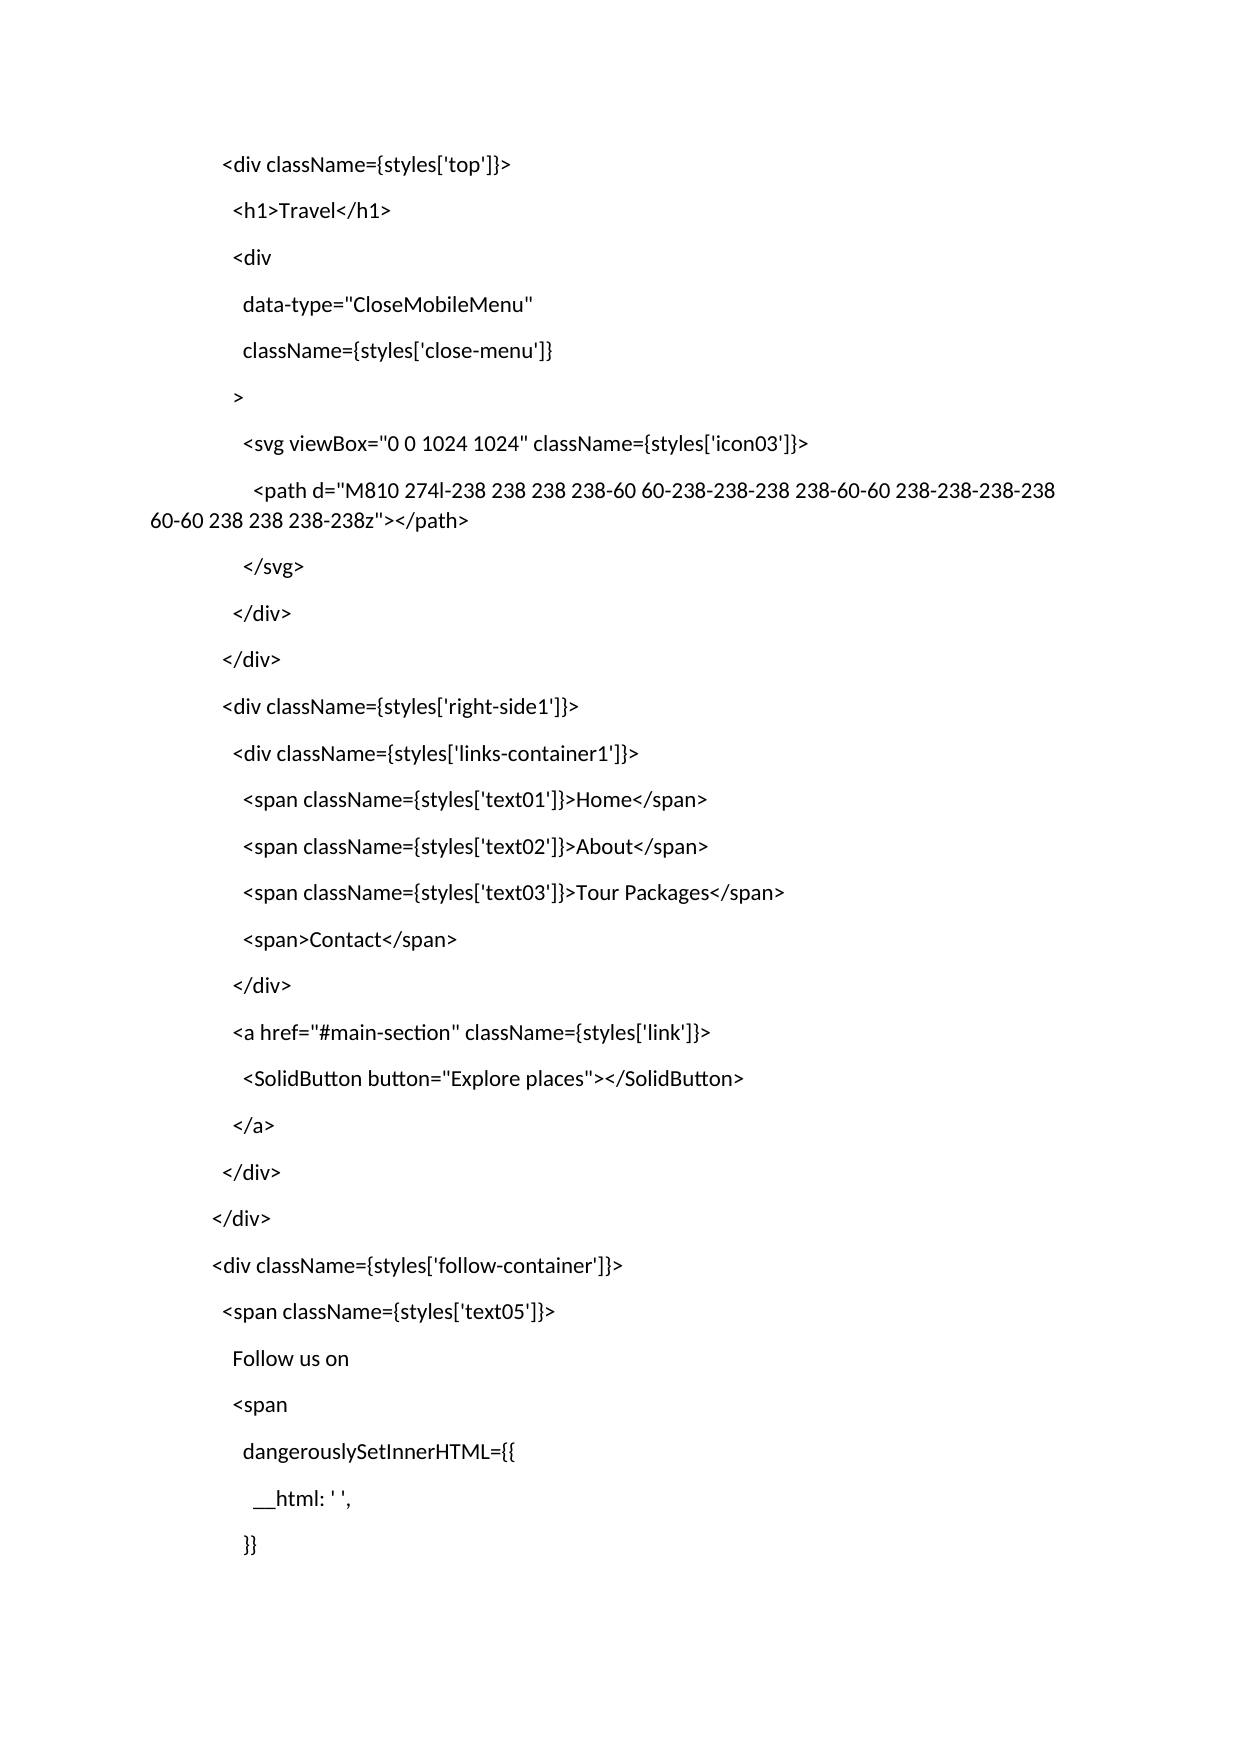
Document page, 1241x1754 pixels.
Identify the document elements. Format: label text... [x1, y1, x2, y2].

text Follow us on [150, 1344, 1090, 1372]
text className={styles['close-menu']} [150, 336, 1090, 364]
text <span className={styles['text02']}>About</span> [150, 832, 1090, 860]
text </svg> [150, 552, 1090, 580]
text <SolidButton button="Explore places"></SolidButton> [150, 1064, 1090, 1093]
text <div className={styles['follow-container']}> [150, 1251, 1090, 1279]
text dangerouslySetInnerHTML={{ [150, 1437, 1090, 1465]
text <span [150, 1391, 1090, 1418]
text <span className={styles['text05']}> [150, 1297, 1090, 1325]
text </div> [150, 1158, 1090, 1186]
text <path d="M810 274l-238 238 238 238-60 60-238-238-238 238-60-60 238-238-238-238 60-60 238 238 238-238z"></path> [150, 476, 1090, 534]
text <a href="#main-section" className={styles['link']}> [150, 1018, 1090, 1046]
text <div className={styles['top']}> [150, 150, 1090, 178]
text <div [150, 243, 1090, 271]
text </div> [150, 971, 1090, 999]
text <div className={styles['links-container1']}> [150, 739, 1090, 767]
text </div> [150, 1204, 1090, 1232]
text <span className={styles['text01']}>Home</span> [150, 785, 1090, 813]
text <span className={styles['text03']}>Tour Packages</span> [150, 878, 1090, 906]
text </div> [150, 599, 1090, 627]
text <span>Contact</span> [150, 925, 1090, 953]
text <svg viewBox="0 0 1024 1024" className={styles['icon03']}> [150, 429, 1090, 457]
text > [150, 383, 1090, 411]
text __html: ' ', [150, 1484, 1090, 1512]
text </a> [150, 1111, 1090, 1139]
text }} [150, 1530, 1090, 1558]
text <div className={styles['right-side1']}> [150, 692, 1090, 720]
text </div> [150, 646, 1090, 673]
text data-type="CloseMobileMenu" [150, 290, 1090, 318]
text <h1>Travel</h1> [150, 197, 1090, 224]
